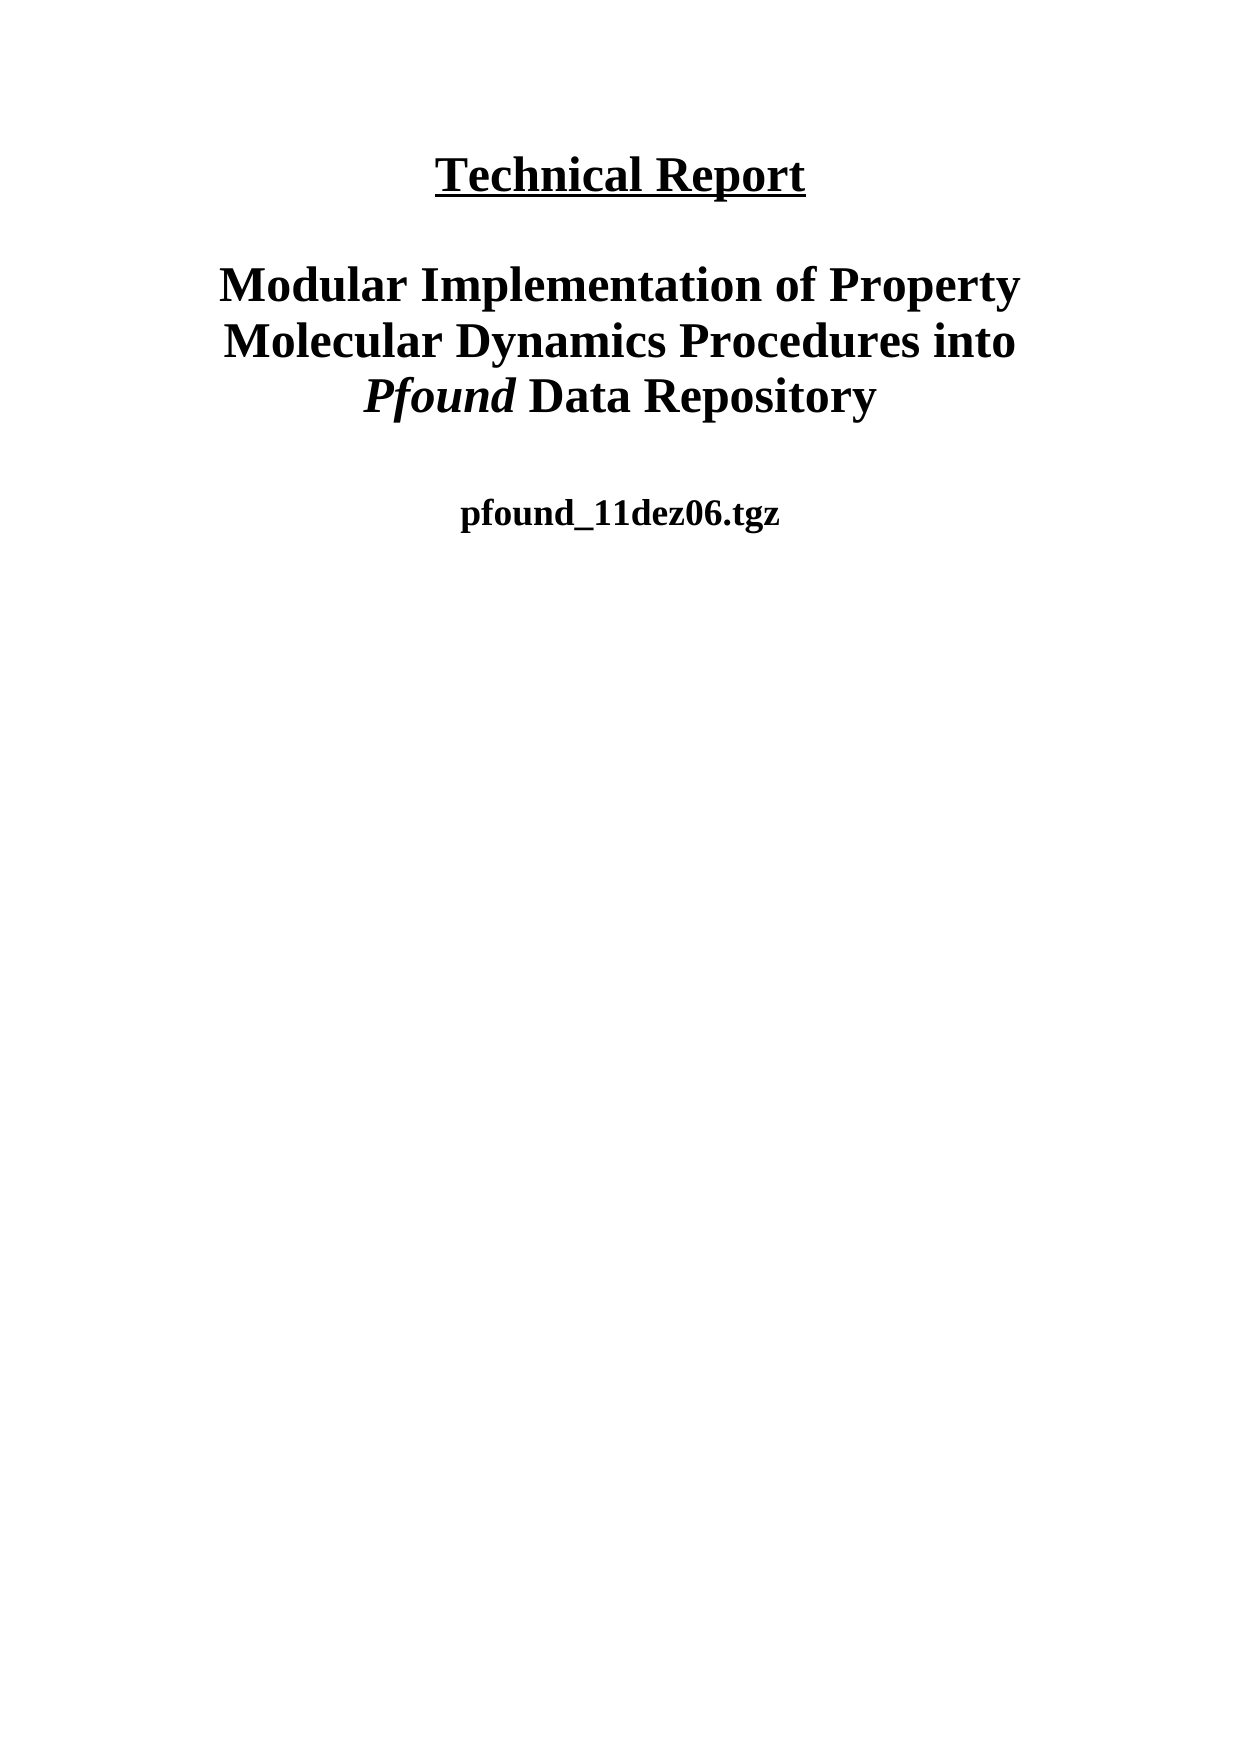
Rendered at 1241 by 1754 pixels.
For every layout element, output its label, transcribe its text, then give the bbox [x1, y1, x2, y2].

text pfound_11dez06.tgz [148, 492, 1092, 534]
text Technical Report [148, 147, 1092, 202]
text Modular Implementation of Property Molecular Dynamics Procedures into Pfound Data Repository [148, 257, 1092, 423]
